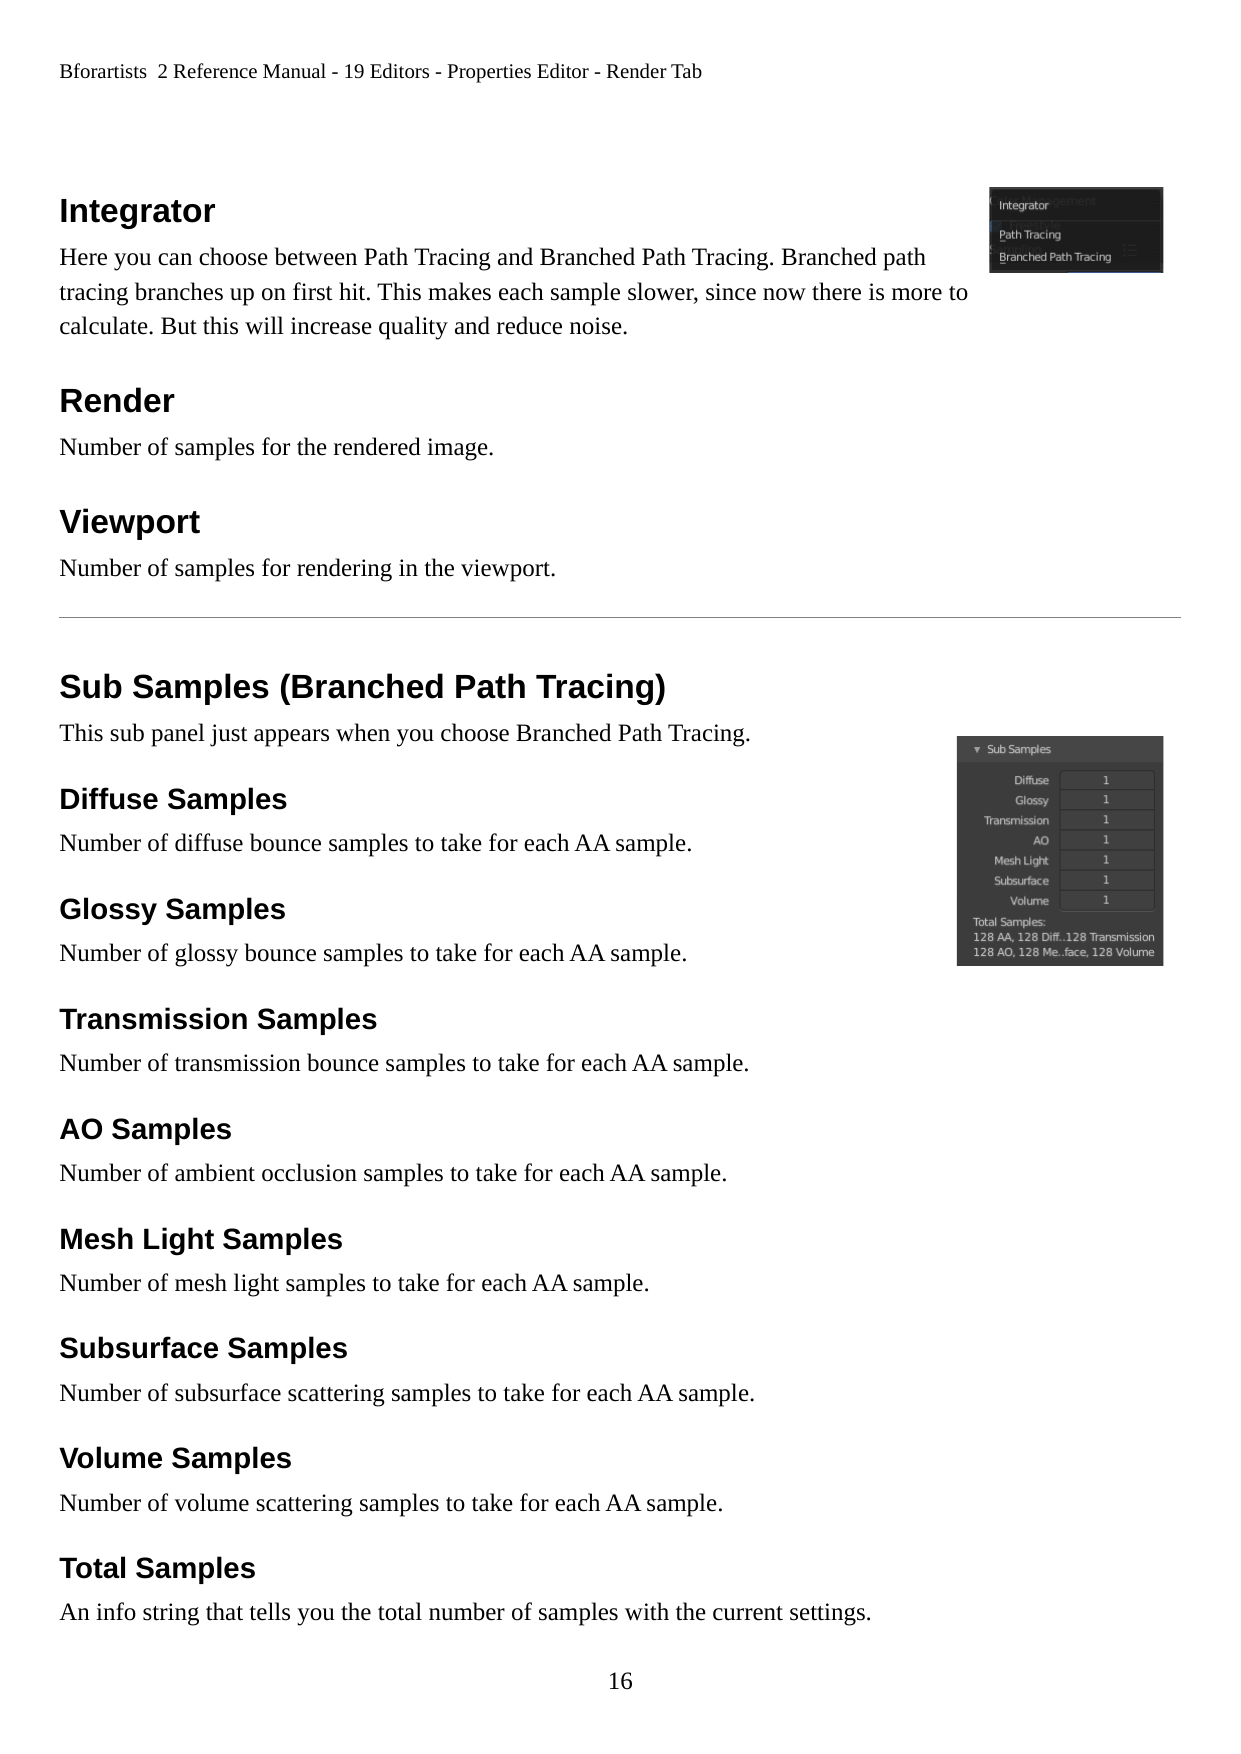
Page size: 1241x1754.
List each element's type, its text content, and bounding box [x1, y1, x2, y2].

text Number of volume scattering samples to take for each AA sample. [59, 1488, 1181, 1516]
subtitle Viewport [59, 502, 1181, 541]
text An info string that tells you the total number of samples with the current settings. [59, 1597, 1181, 1626]
subtitle Integrator [59, 191, 989, 229]
picture [956, 736, 1164, 966]
text Number of mesh light samples to take for each AA sample. [59, 1268, 1181, 1297]
subtitle Sub Samples (Branched Path Tracing) [59, 667, 1181, 706]
subtitle [1164, 892, 1181, 926]
subtitle Render [59, 381, 1181, 419]
subtitle Total Samples [59, 1551, 1181, 1585]
text Number of samples for rendering in the viewport. [59, 553, 1181, 582]
subtitle Transmission Samples [59, 1002, 1181, 1036]
subtitle Glossy Samples [59, 892, 956, 926]
text This sub panel just appears when you choose Branched Path Tracing. [59, 718, 1181, 747]
text Number of glossy bounce samples to take for each AA sample. [59, 938, 1181, 967]
subtitle Volume Samples [59, 1441, 1181, 1475]
subtitle [1164, 782, 1181, 816]
subtitle AO Samples [59, 1112, 1181, 1145]
subtitle Diffuse Samples [59, 782, 956, 816]
picture [989, 187, 1164, 273]
text Number of ambient occlusion samples to take for each AA sample. [59, 1158, 1181, 1187]
text Number of transmission bounce samples to take for each AA sample. [59, 1048, 1181, 1077]
subtitle [1164, 191, 1181, 229]
subtitle Subsurface Samples [59, 1331, 1181, 1365]
text Here you can choose between Path Tracing and Branched Path Tracing. Branched path tracing branches up on first hit. This makes each sample slower, since now there is more to calculate. But this will increase quality and reduce noise. [59, 242, 1181, 340]
text Number of diffuse bounce samples to take for each AA sample. [59, 828, 956, 857]
text Number of samples for the rendered image. [59, 432, 1181, 461]
text Number of subsurface scattering samples to take for each AA sample. [59, 1378, 1181, 1406]
subtitle Mesh Light Samples [59, 1222, 1181, 1255]
